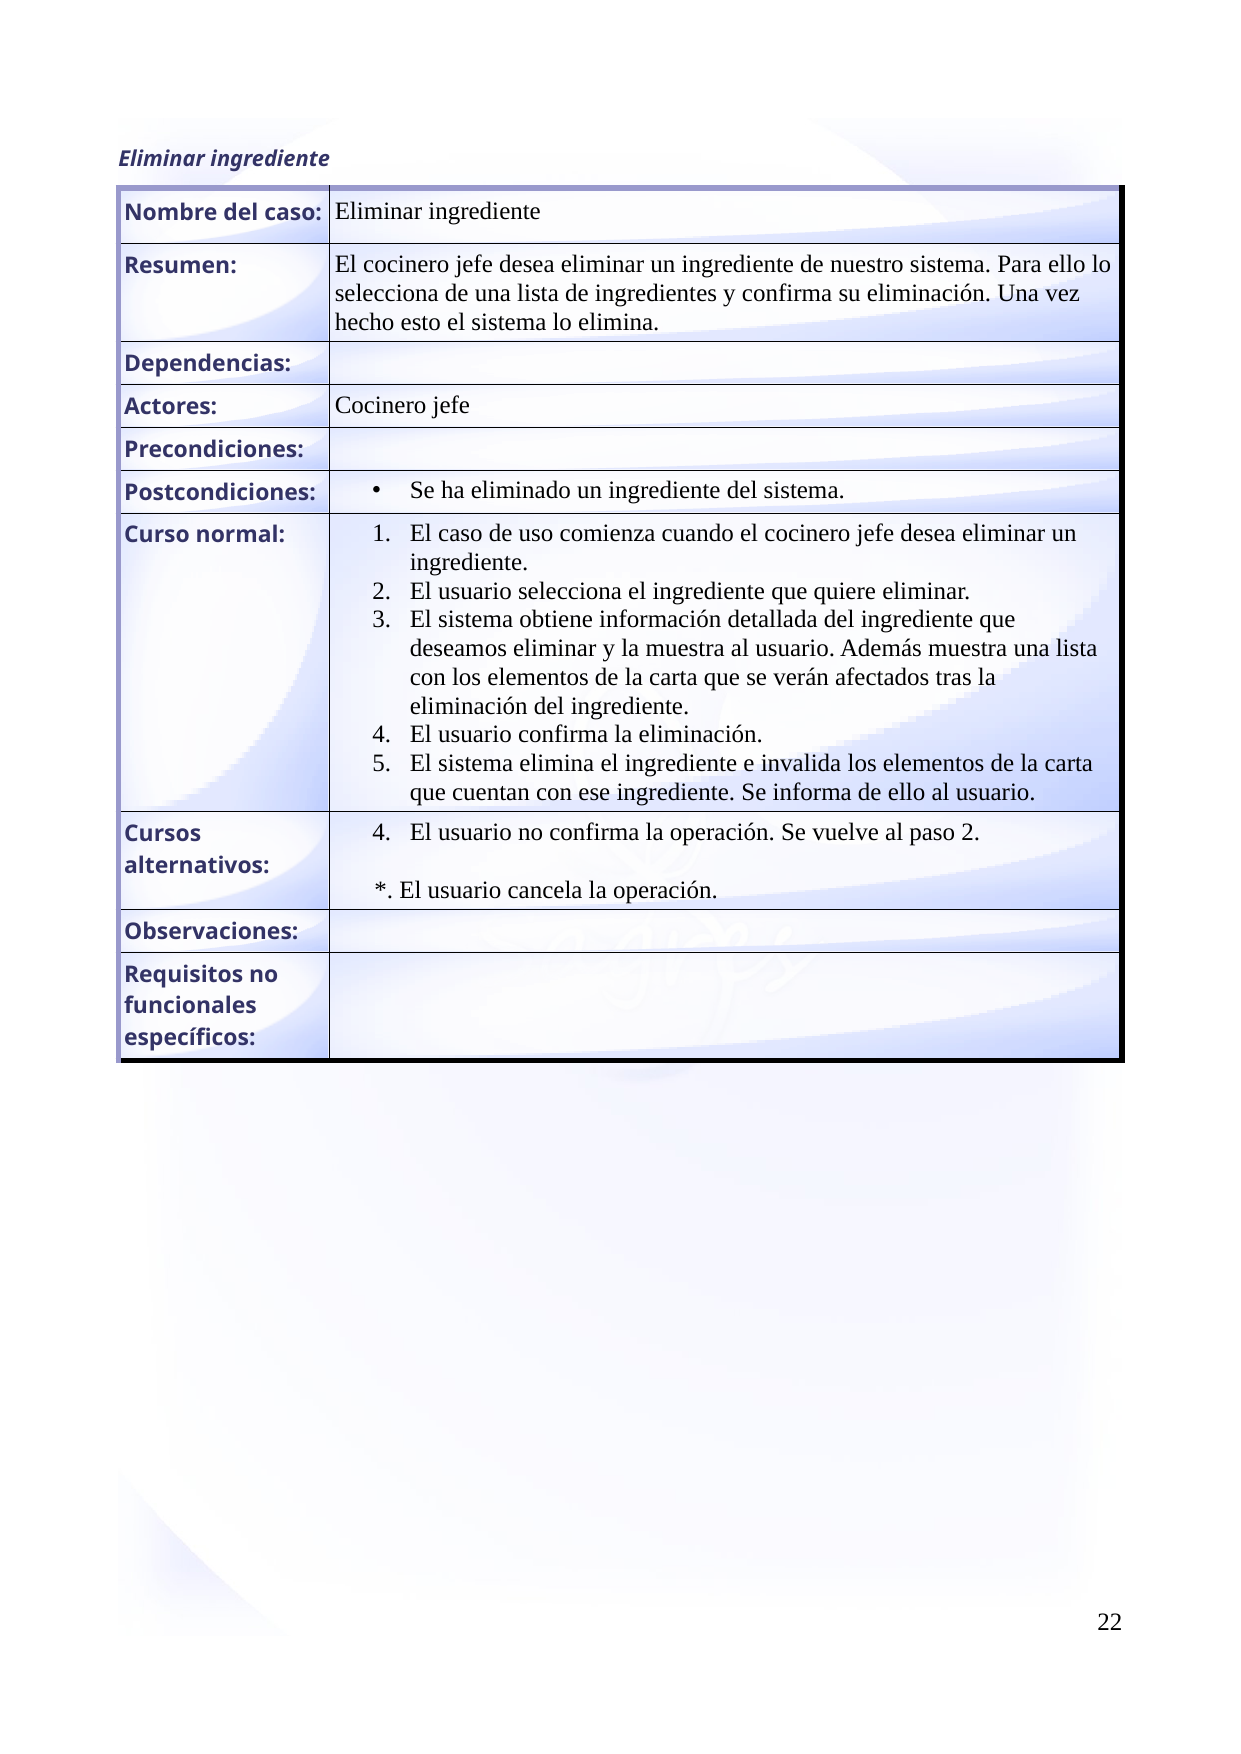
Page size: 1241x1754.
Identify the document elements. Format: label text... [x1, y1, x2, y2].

table_cell El cocinero jefe desea eliminar un ingrediente de nuestro sistema. Para ello lo selecciona de una lista de ingredientes y confirma su eliminación. Una vez hecho esto el sistema lo elimina. [330, 244, 1119, 341]
picture [118, 118, 1122, 143]
table_cell Se ha eliminado un ingrediente del sistema. [330, 471, 1119, 512]
table_cell Requisitos no funcionales específicos: [121, 953, 329, 1057]
table_cell Cursos alternativos: [121, 812, 329, 909]
table_cell [330, 342, 1119, 384]
table_cell [330, 428, 1119, 469]
table_cell El caso de uso comienza cuando el cocinero jefe desea eliminar un ingrediente. El usuario selecciona el ingrediente que quiere eliminar. El sistema obtiene información detallada del ingrediente que deseamos eliminar y la muestra al usuario. Además muestra una lista con los elementos de la carta que se verán afectados tras la eliminación del ingrediente. El usuario confirma la eliminación. El sistema elimina el ingrediente e invalida los elementos de la carta que cuentan con ese ingrediente. Se informa de ello al usuario. [330, 514, 1119, 811]
table_header Eliminar ingrediente [330, 191, 1119, 243]
table_cell Actores: [121, 385, 329, 427]
table_cell Cocinero jefe [330, 385, 1119, 427]
table_cell [330, 910, 1119, 952]
table_cell [330, 953, 1119, 1057]
table_cell Resumen: [121, 244, 329, 341]
picture [118, 173, 1122, 185]
table_cell Curso normal: [121, 514, 329, 811]
table_cell Observaciones: [121, 910, 329, 952]
picture [118, 1063, 1122, 1636]
table_cell El usuario no confirma la operación. Se vuelve al paso 2. *. El usuario cancela la operación. [330, 812, 1119, 909]
table_cell Precondiciones: [121, 428, 329, 469]
table_header Nombre del caso: [121, 191, 329, 243]
table_cell Dependencias: [121, 342, 329, 384]
table_cell Postcondiciones: [121, 471, 329, 512]
subtitle Eliminar ingrediente [118, 143, 1122, 173]
